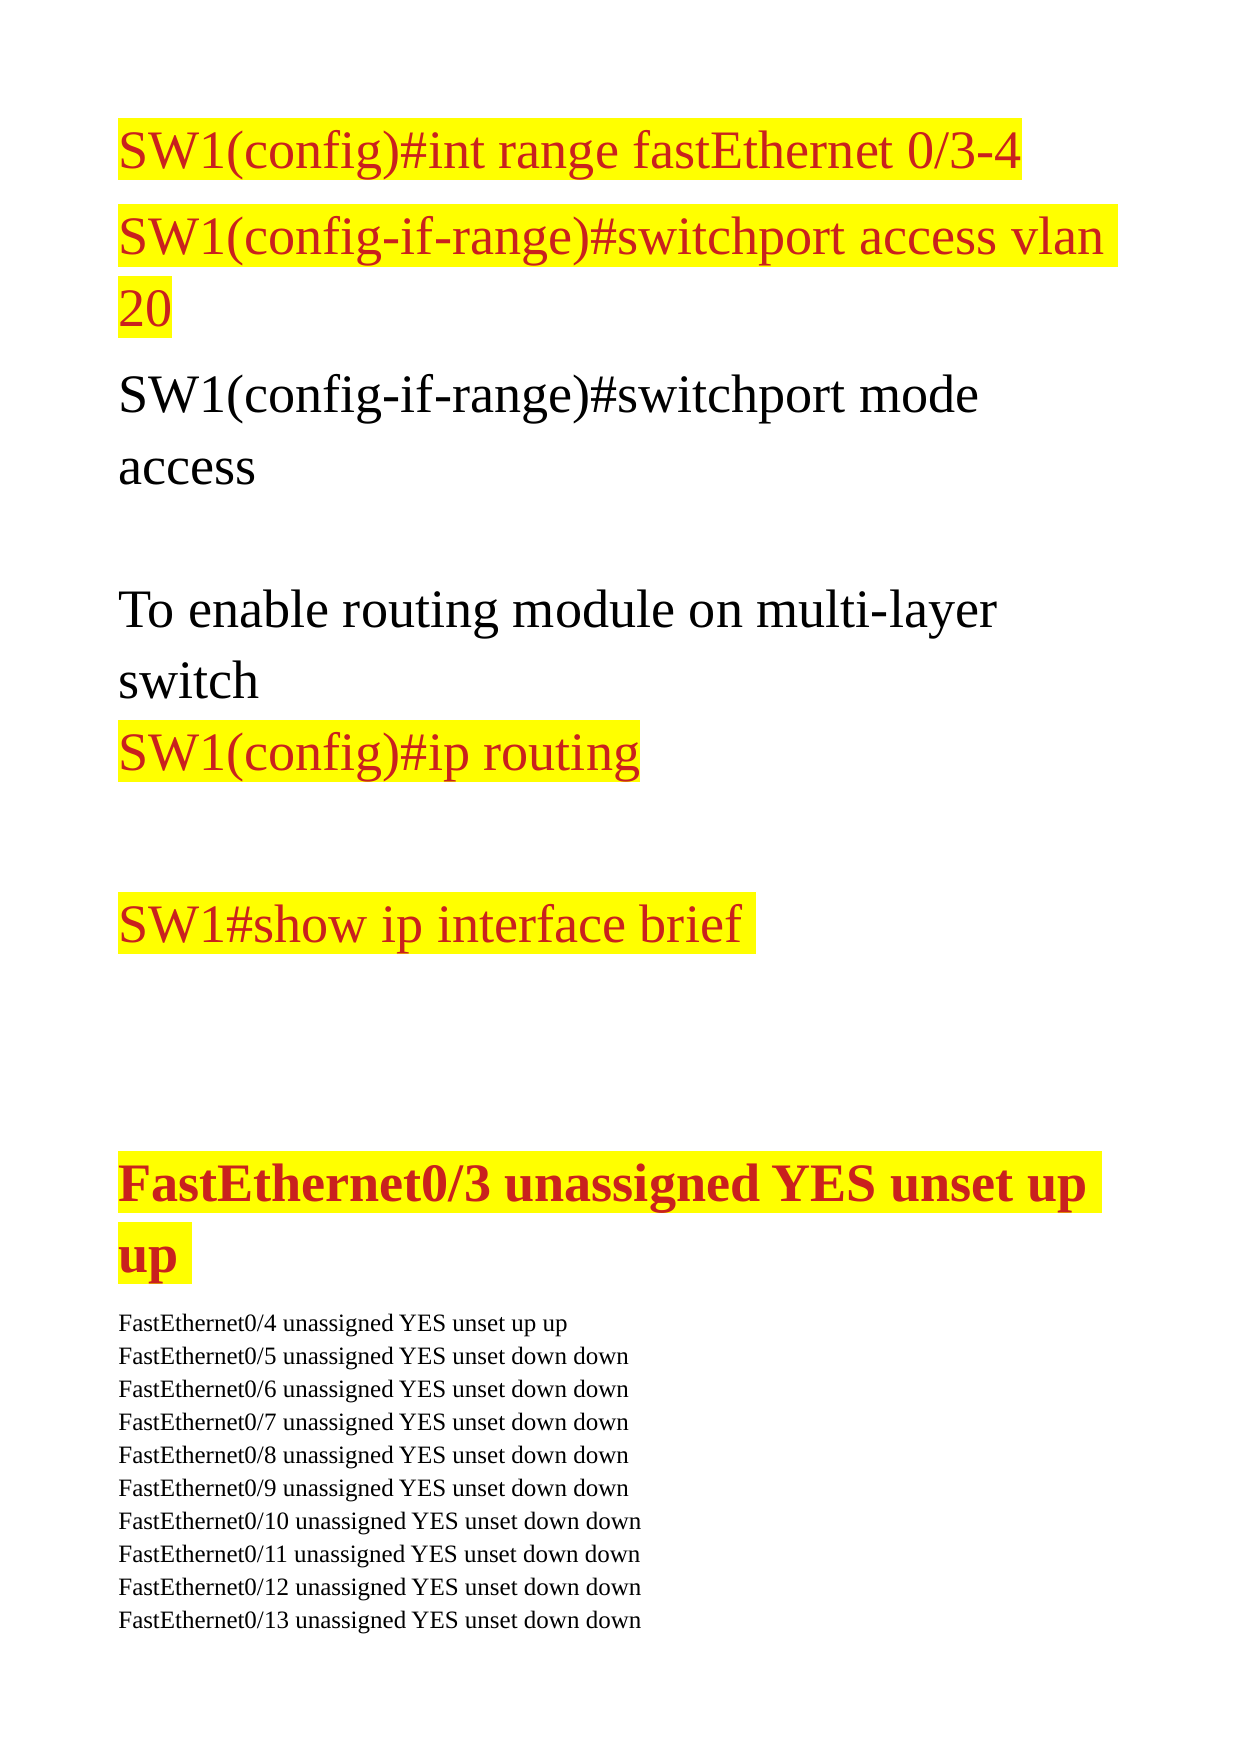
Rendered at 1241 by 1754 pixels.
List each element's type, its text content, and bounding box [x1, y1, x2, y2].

text SW1(config-if-range)#switchport access vlan 20 [118, 204, 1122, 338]
text FastEthernet0/13 unassigned YES unset down down [118, 1605, 1122, 1634]
text SW1(config)#ip routing [118, 720, 1122, 782]
text To enable routing module on multi-layer switch [118, 577, 1122, 711]
text SW1(config-if-range)#switchport mode access [118, 362, 1122, 496]
text FastEthernet0/9 unassigned YES unset down down [118, 1473, 1122, 1502]
text FastEthernet0/10 unassigned YES unset down down [118, 1506, 1122, 1535]
text SW1#show ip interface brief [118, 892, 1122, 954]
text FastEthernet0/8 unassigned YES unset down down [118, 1440, 1122, 1469]
text FastEthernet0/4 unassigned YES unset up up [118, 1308, 1122, 1337]
text FastEthernet0/6 unassigned YES unset down down [118, 1374, 1122, 1403]
text FastEthernet0/3 unassigned YES unset up up [118, 1151, 1122, 1284]
text FastEthernet0/12 unassigned YES unset down down [118, 1572, 1122, 1601]
text FastEthernet0/5 unassigned YES unset down down [118, 1341, 1122, 1370]
text FastEthernet0/7 unassigned YES unset down down [118, 1407, 1122, 1436]
text FastEthernet0/11 unassigned YES unset down down [118, 1539, 1122, 1568]
text SW1(config)#int range fastEthernet 0/3-4 [118, 118, 1122, 180]
